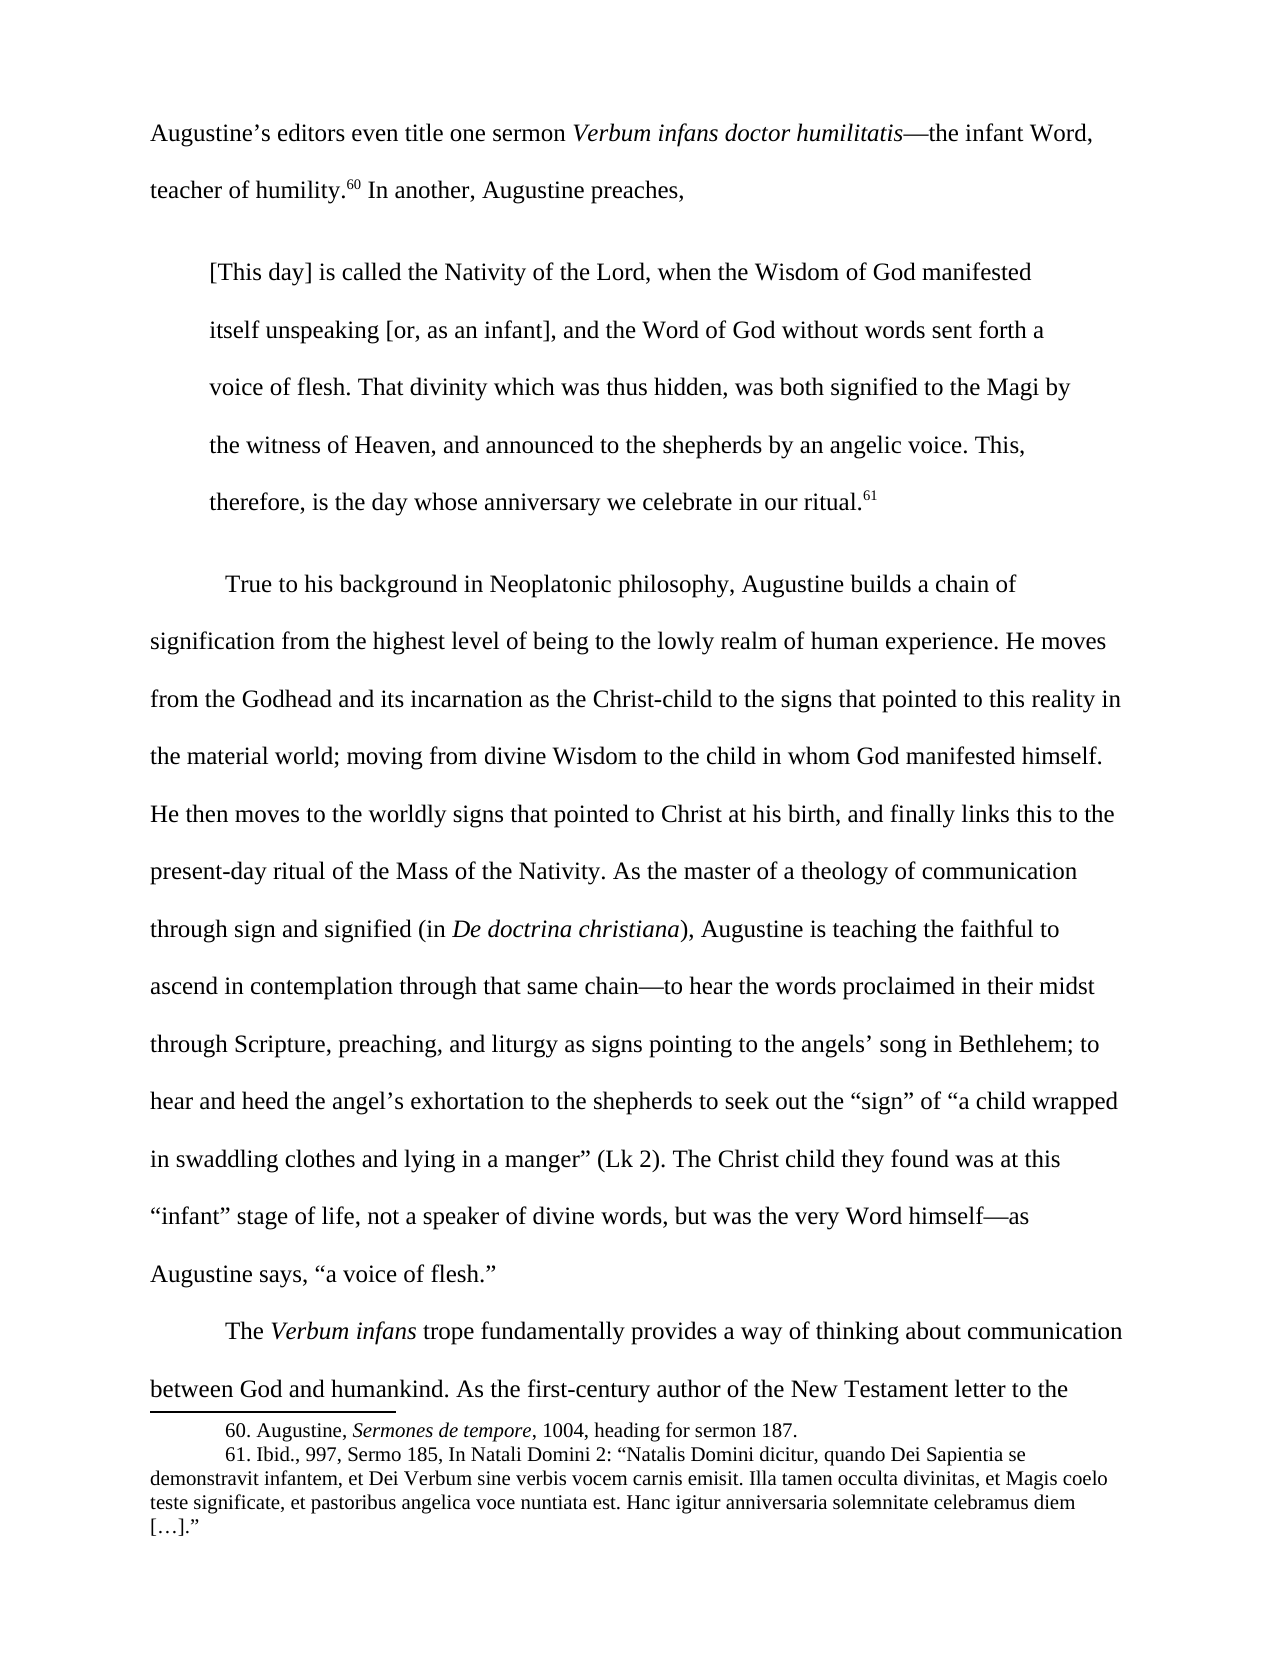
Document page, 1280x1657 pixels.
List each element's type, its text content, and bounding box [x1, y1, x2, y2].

text True to his background in Neoplatonic philosophy, Augustine builds a chain of signification from the highest level of being to the lowly realm of human experience. He moves from the Godhead and its incarnation as the Christ-child to the signs that pointed to this reality in the material world; moving from divine Wisdom to the child in whom God manifested himself. He then moves to the worldly signs that pointed to Christ at his birth, and finally links this to the present-day ritual of the Mass of the Nativity. As the master of a theology of communication through sign and signified (in De doctrina christiana), Augustine is teaching the faithful to ascend in contemplation through that same chain—to hear the words proclaimed in their midst through Scripture, preaching, and liturgy as signs pointing to the angels’ song in Bethlehem; to hear and heed the angel’s exhortation to the shepherds to seek out the “sign” of “a child wrapped in swaddling clothes and lying in a manger” (Lk 2). The Christ child they found was at this “infant” stage of life, not a speaker of divine words, but was the very Word himself—as Augustine says, “a voice of flesh.” [150, 569, 1130, 1288]
text Augustine, Sermones de tempore, 1004, heading for sermon 187. [150, 1418, 1130, 1442]
text Augustine’s editors even title one sermon Verbum infans doctor humilitatis—the infant Word, teacher of humility. In another, Augustine preaches, [150, 118, 1130, 204]
text Ibid., 997, Sermo 185, In Natali Domini 2: “Natalis Domini dicitur, quando Dei Sapientia se demonstravit infantem, et Dei Verbum sine verbis vocem carnis emisit. Illa tamen occulta divinitas, et Magis coelo teste significate, et pastoribus angelica voce nuntiata est. Hanc igitur anniversaria solemnitate celebramus diem […].” [150, 1442, 1130, 1538]
text The Verbum infans trope fundamentally provides a way of thinking about communication between God and humankind. As the first-century author of the New Testament letter to the [150, 1316, 1130, 1403]
text [This day] is called the Nativity of the Lord, when the Wisdom of God manifested itself unspeaking [or, as an infant], and the Word of God without words sent forth a voice of flesh. That divinity which was thus hidden, was both signified to the Magi by the witness of Heaven, and announced to the shepherds by an angelic voice. This, therefore, is the day whose anniversary we celebrate in our ritual. [209, 257, 1071, 516]
